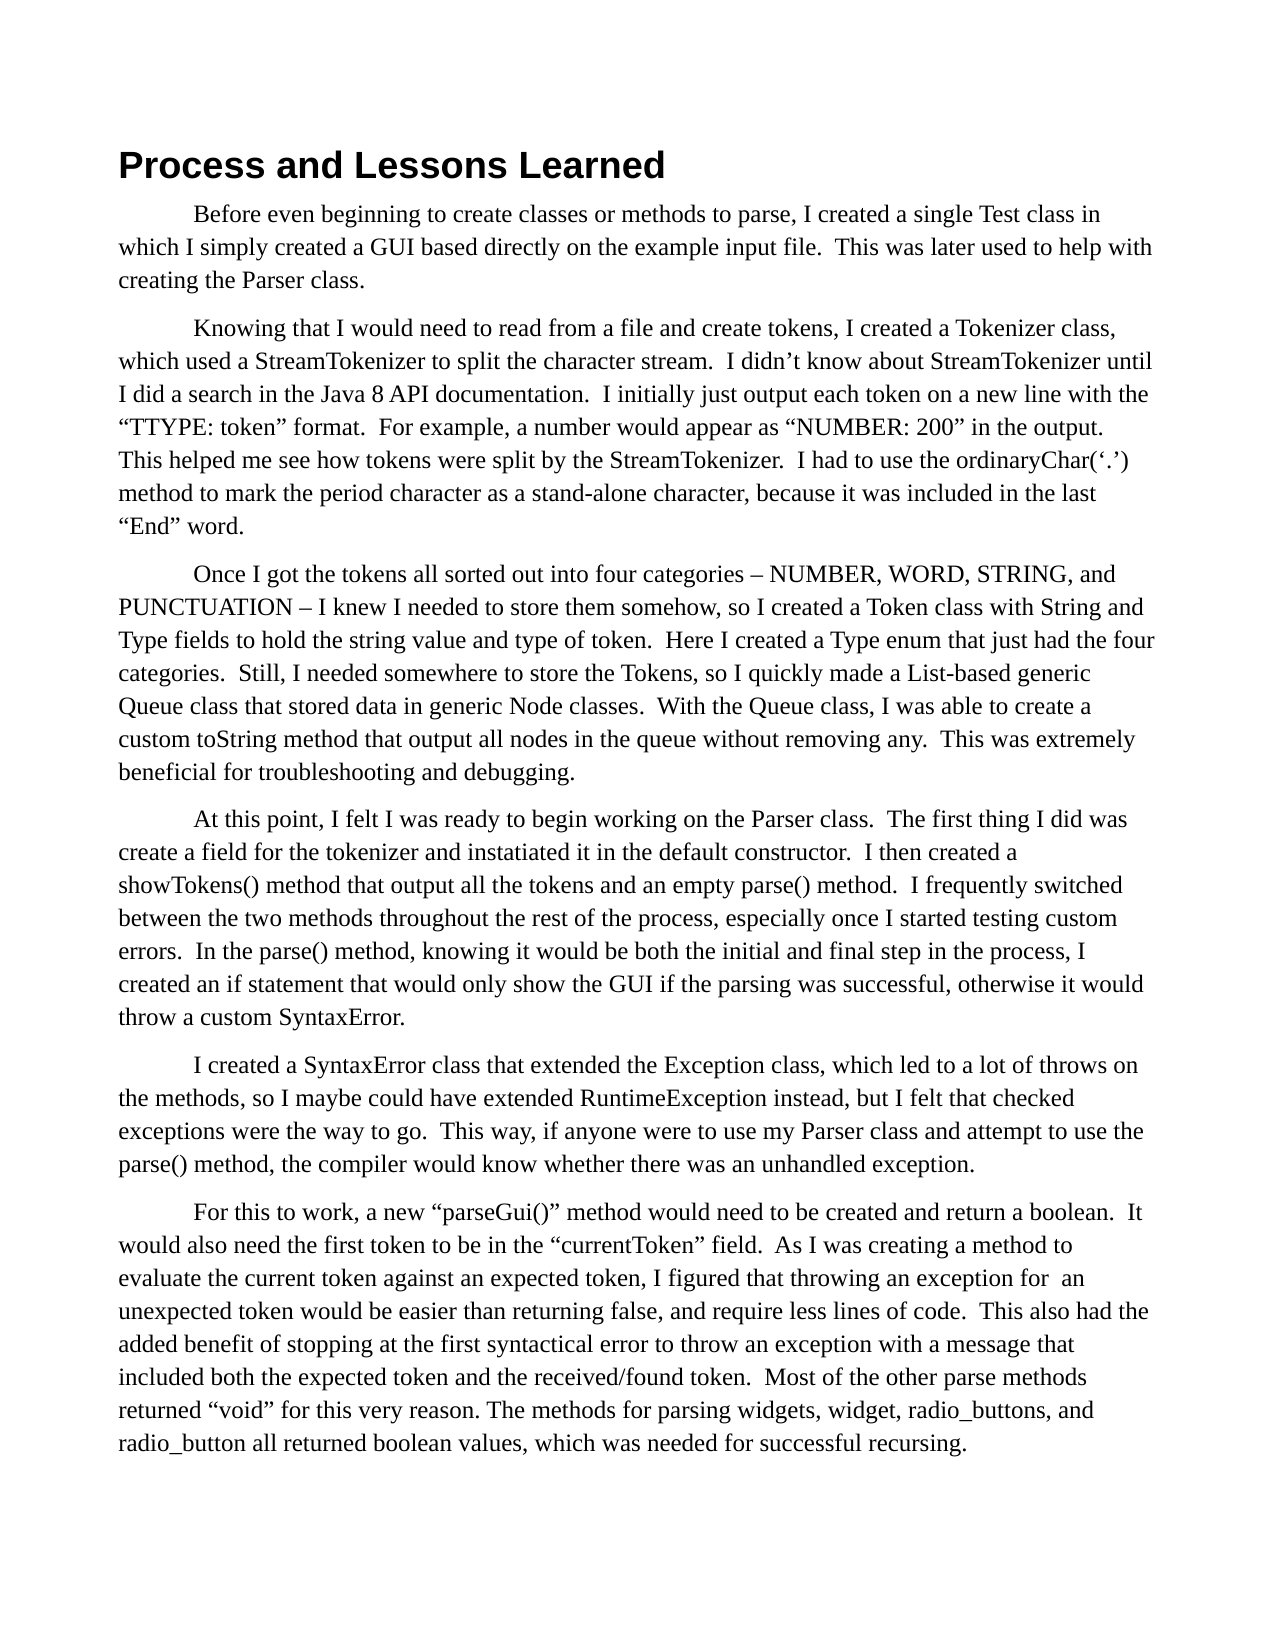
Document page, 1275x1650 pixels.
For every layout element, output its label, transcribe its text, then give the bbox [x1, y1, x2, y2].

text Once I got the tokens all sorted out into four categories – NUMBER, WORD, STRING, and PUNCTUATION – I knew I needed to store them somehow, so I created a Token class with String and Type fields to hold the string value and type of token. Here I created a Type enum that just had the four categories. Still, I needed somewhere to store the Tokens, so I quickly made a List-based generic Queue class that stored data in generic Node classes. With the Queue class, I was able to create a custom toString method that output all nodes in the queue without removing any. This was extremely beneficial for troubleshooting and debugging. [118, 559, 1157, 786]
text Knowing that I would need to read from a file and create tokens, I created a Tokenizer class, which used a StreamTokenizer to split the character stream. I didn’t know about StreamTokenizer until I did a search in the Java 8 API documentation. I initially just output each token on a new line with the “TTYPE: token” format. For example, a number would appear as “NUMBER: 200” in the output. This helped me see how tokens were split by the StreamTokenizer. I had to use the ordinaryChar(‘.’) method to mark the period character as a stand-alone character, because it was included in the last “End” word. [118, 313, 1157, 540]
text For this to work, a new “parseGui()” method would need to be created and return a boolean. It would also need the first token to be in the “currentToken” field. As I was creating a method to evaluate the current token against an expected token, I figured that throwing an exception for an unexpected token would be easier than returning false, and require less lines of code. This also had the added benefit of stopping at the first syntactical error to throw an exception with a message that included both the expected token and the received/found token. Most of the other parse methods returned “void” for this very reason. The methods for parsing widgets, widget, radio_buttons, and radio_button all returned boolean values, which was needed for successful recursing. [118, 1197, 1157, 1457]
text At this point, I felt I was ready to begin working on the Parser class. The first thing I did was create a field for the tokenizer and instatiated it in the default constructor. I then created a showTokens() method that output all the tokens and an empty parse() method. I frequently switched between the two methods throughout the rest of the process, especially once I started testing custom errors. In the parse() method, knowing it would be both the initial and final step in the process, I created an if statement that would only show the GUI if the parsing was successful, otherwise it would throw a custom SyntaxError. [118, 804, 1157, 1031]
text Before even beginning to create classes or methods to parse, I created a single Test class in which I simply created a GUI based directly on the example input file. This was later used to help with creating the Parser class. [118, 199, 1157, 294]
subtitle Process and Lessons Learned [118, 143, 1157, 187]
text I created a SyntaxError class that extended the Exception class, which led to a lot of throws on the methods, so I maybe could have extended RuntimeException instead, but I felt that checked exceptions were the way to go. This way, if anyone were to use my Parser class and attempt to use the parse() method, the compiler would know whether there was an unhandled exception. [118, 1050, 1157, 1178]
